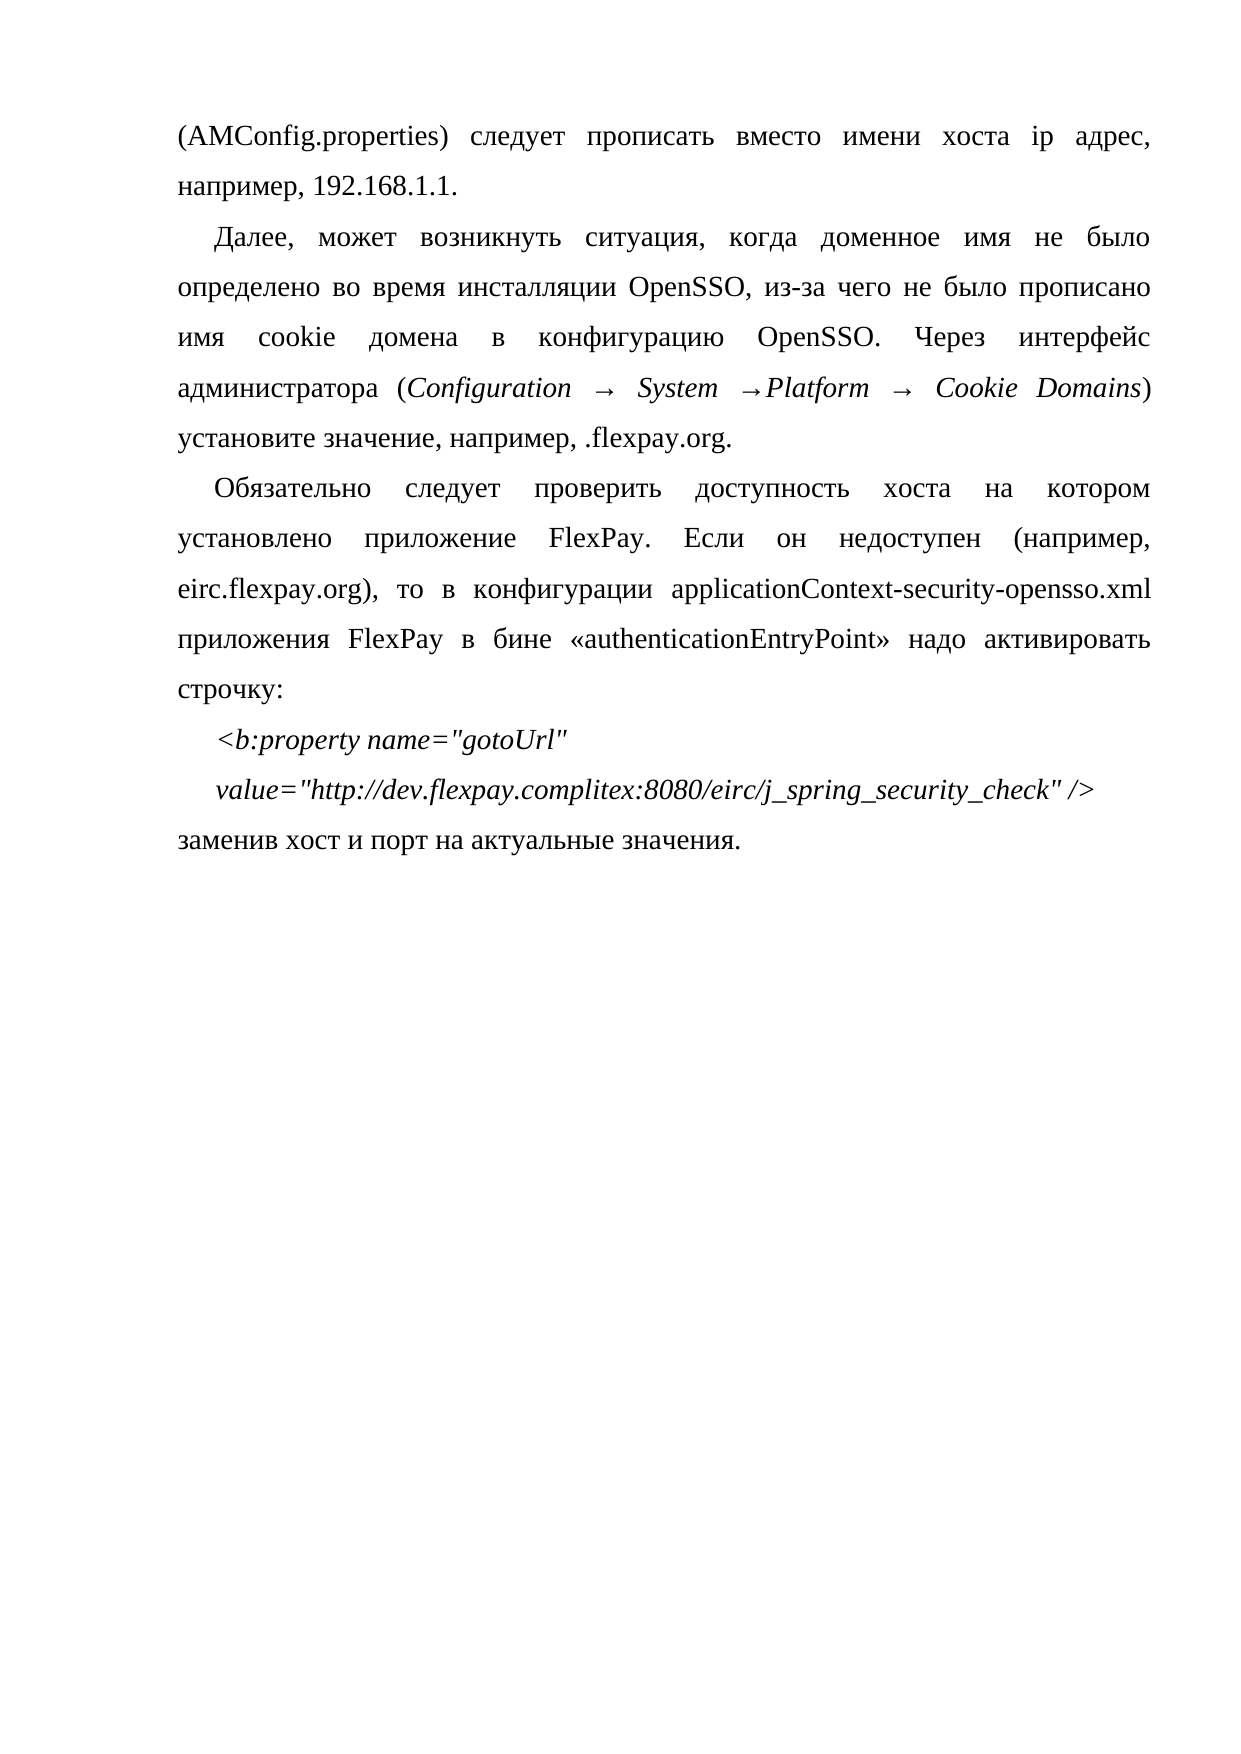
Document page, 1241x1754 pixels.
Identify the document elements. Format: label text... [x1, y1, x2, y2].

text Далее, может возникнуть ситуация, когда доменное имя не было определено во время инсталляции OpenSSO, из-за чего не было прописано имя cookie домена в конфигурацию OpenSSO. Через интерфейс администратора (Configuration → System →Platform → Cookie Domains) установите значение, например, .flexpay.org. [177, 219, 1152, 453]
text заменив хост и порт на актуальные значения. [177, 822, 1152, 856]
text (AMConfig.properties) следует прописать вместо имени хоста ip адрес, например, 192.168.1.1. [177, 118, 1152, 202]
text Обязательно следует проверить доступность хоста на котором установлено приложение FlexPay. Если он недоступен (например, eirc.flexpay.org), то в конфигурации applicationContext-security-opensso.xml приложения FlexPay в бине «authenticationEntryPoint» надо активировать строчку: [177, 470, 1152, 705]
text <b:property name="gotoUrl" value="http://dev.flexpay.complitex:8080/eirc/j_spring_security_check" /> [215, 722, 1152, 806]
